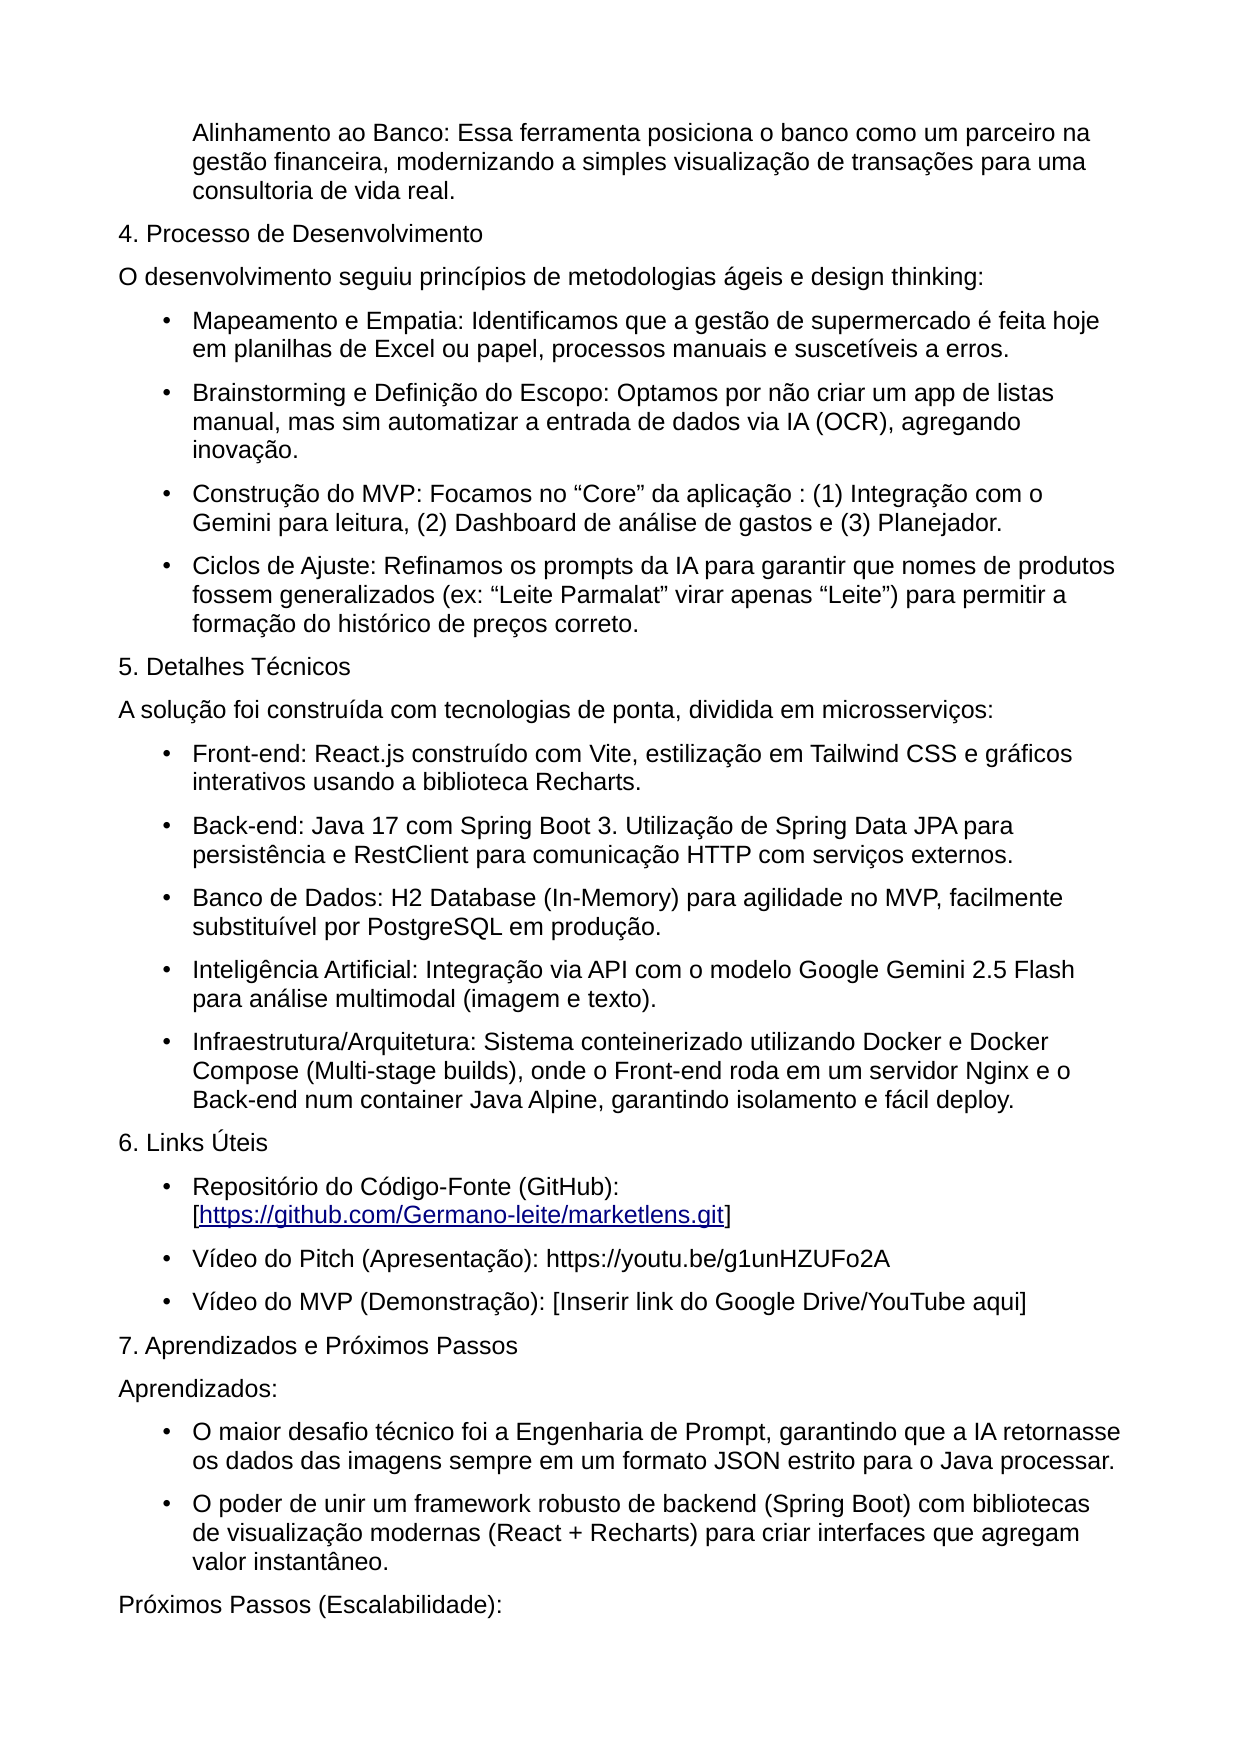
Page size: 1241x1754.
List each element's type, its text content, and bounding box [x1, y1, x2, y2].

list Ciclos de Ajuste: Refinamos os prompts da IA para garantir que nomes de produtos fossem generalizados (ex: “Leite Parmalat” virar apenas “Leite”) para permitir a formação do histórico de preços correto. [162, 551, 1122, 637]
list O maior desafio técnico foi a Engenharia de Prompt, garantindo que a IA retornasse os dados das imagens sempre em um formato JSON estrito para o Java processar. [162, 1417, 1122, 1475]
text 6. Links Úteis [118, 1128, 1122, 1157]
list O poder de unir um framework robusto de backend (Spring Boot) com bibliotecas de visualização modernas (React + Recharts) para criar interfaces que agregam valor instantâneo. [162, 1489, 1122, 1576]
text 5. Detalhes Técnicos [118, 652, 1122, 681]
list Mapeamento e Empatia: Identificamos que a gestão de supermercado é feita hoje em planilhas de Excel ou papel, processos manuais e suscetíveis a erros. [162, 306, 1122, 363]
list Back-end: Java 17 com Spring Boot 3. Utilização de Spring Data JPA para persistência e RestClient para comunicação HTTP com serviços externos. [162, 811, 1122, 868]
list Alinhamento ao Banco: Essa ferramenta posiciona o banco como um parceiro na gestão financeira, modernizando a simples visualização de transações para uma consultoria de vida real. [162, 118, 1122, 204]
text 4. Processo de Desenvolvimento [118, 219, 1122, 248]
text 7. Aprendizados e Próximos Passos [118, 1331, 1122, 1359]
list Front-end: React.js construído com Vite, estilização em Tailwind CSS e gráficos interativos usando a biblioteca Recharts. [162, 738, 1122, 796]
list Repositório do Código-Fonte (GitHub): [https://github.com/Germano-leite/marketlens.git] [162, 1172, 1122, 1229]
list Vídeo do MVP (Demonstração): [Inserir link do Google Drive/YouTube aqui] [162, 1287, 1122, 1316]
list Brainstorming e Definição do Escopo: Optamos por não criar um app de listas manual, mas sim automatizar a entrada de dados via IA (OCR), agregando inovação. [162, 378, 1122, 464]
list Vídeo do Pitch (Apresentação): https://youtu.be/g1unHZUFo2A [162, 1244, 1122, 1273]
text A solução foi construída com tecnologias de ponta, dividida em microsserviços: [118, 695, 1122, 724]
text Aprendizados: [118, 1374, 1122, 1403]
text Próximos Passos (Escalabilidade): [118, 1590, 1122, 1619]
list Inteligência Artificial: Integração via API com o modelo Google Gemini 2.5 Flash para análise multimodal (imagem e texto). [162, 955, 1122, 1013]
list Construção do MVP: Focamos no “Core” da aplicação : (1) Integração com o Gemini para leitura, (2) Dashboard de análise de gastos e (3) Planejador. [162, 479, 1122, 536]
list Banco de Dados: H2 Database (In-Memory) para agilidade no MVP, facilmente substituível por PostgreSQL em produção. [162, 883, 1122, 941]
text O desenvolvimento seguiu princípios de metodologias ágeis e design thinking: [118, 262, 1122, 291]
list Infraestrutura/Arquitetura: Sistema conteinerizado utilizando Docker e Docker Compose (Multi-stage builds), onde o Front-end roda em um servidor Nginx e o Back-end num container Java Alpine, garantindo isolamento e fácil deploy. [162, 1027, 1122, 1114]
